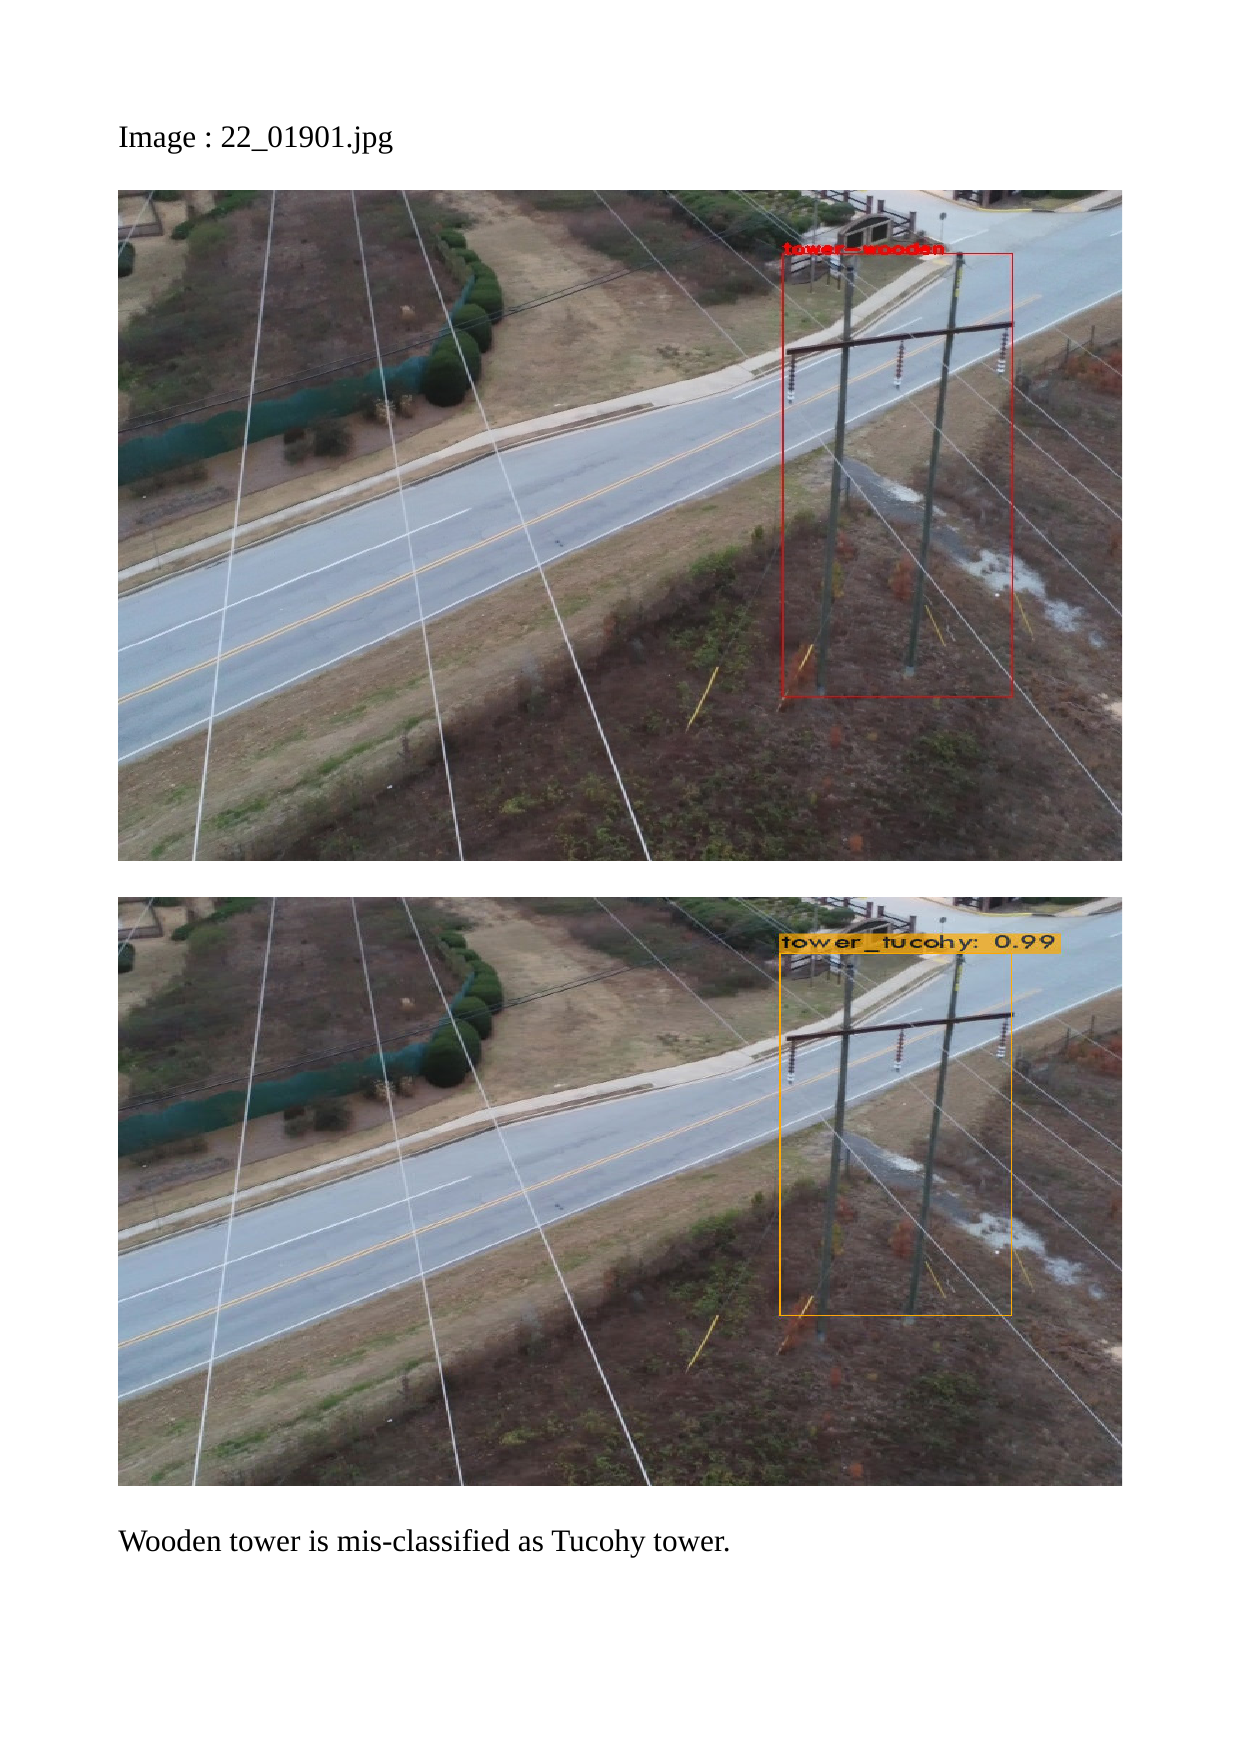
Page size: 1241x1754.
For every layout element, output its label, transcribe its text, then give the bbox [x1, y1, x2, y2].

picture [118, 190, 1123, 861]
text Wooden tower is mis-classified as Tucohy tower. [118, 1522, 1122, 1558]
text Image : 22_01901.jpg [118, 118, 1122, 154]
picture [118, 897, 1123, 1486]
